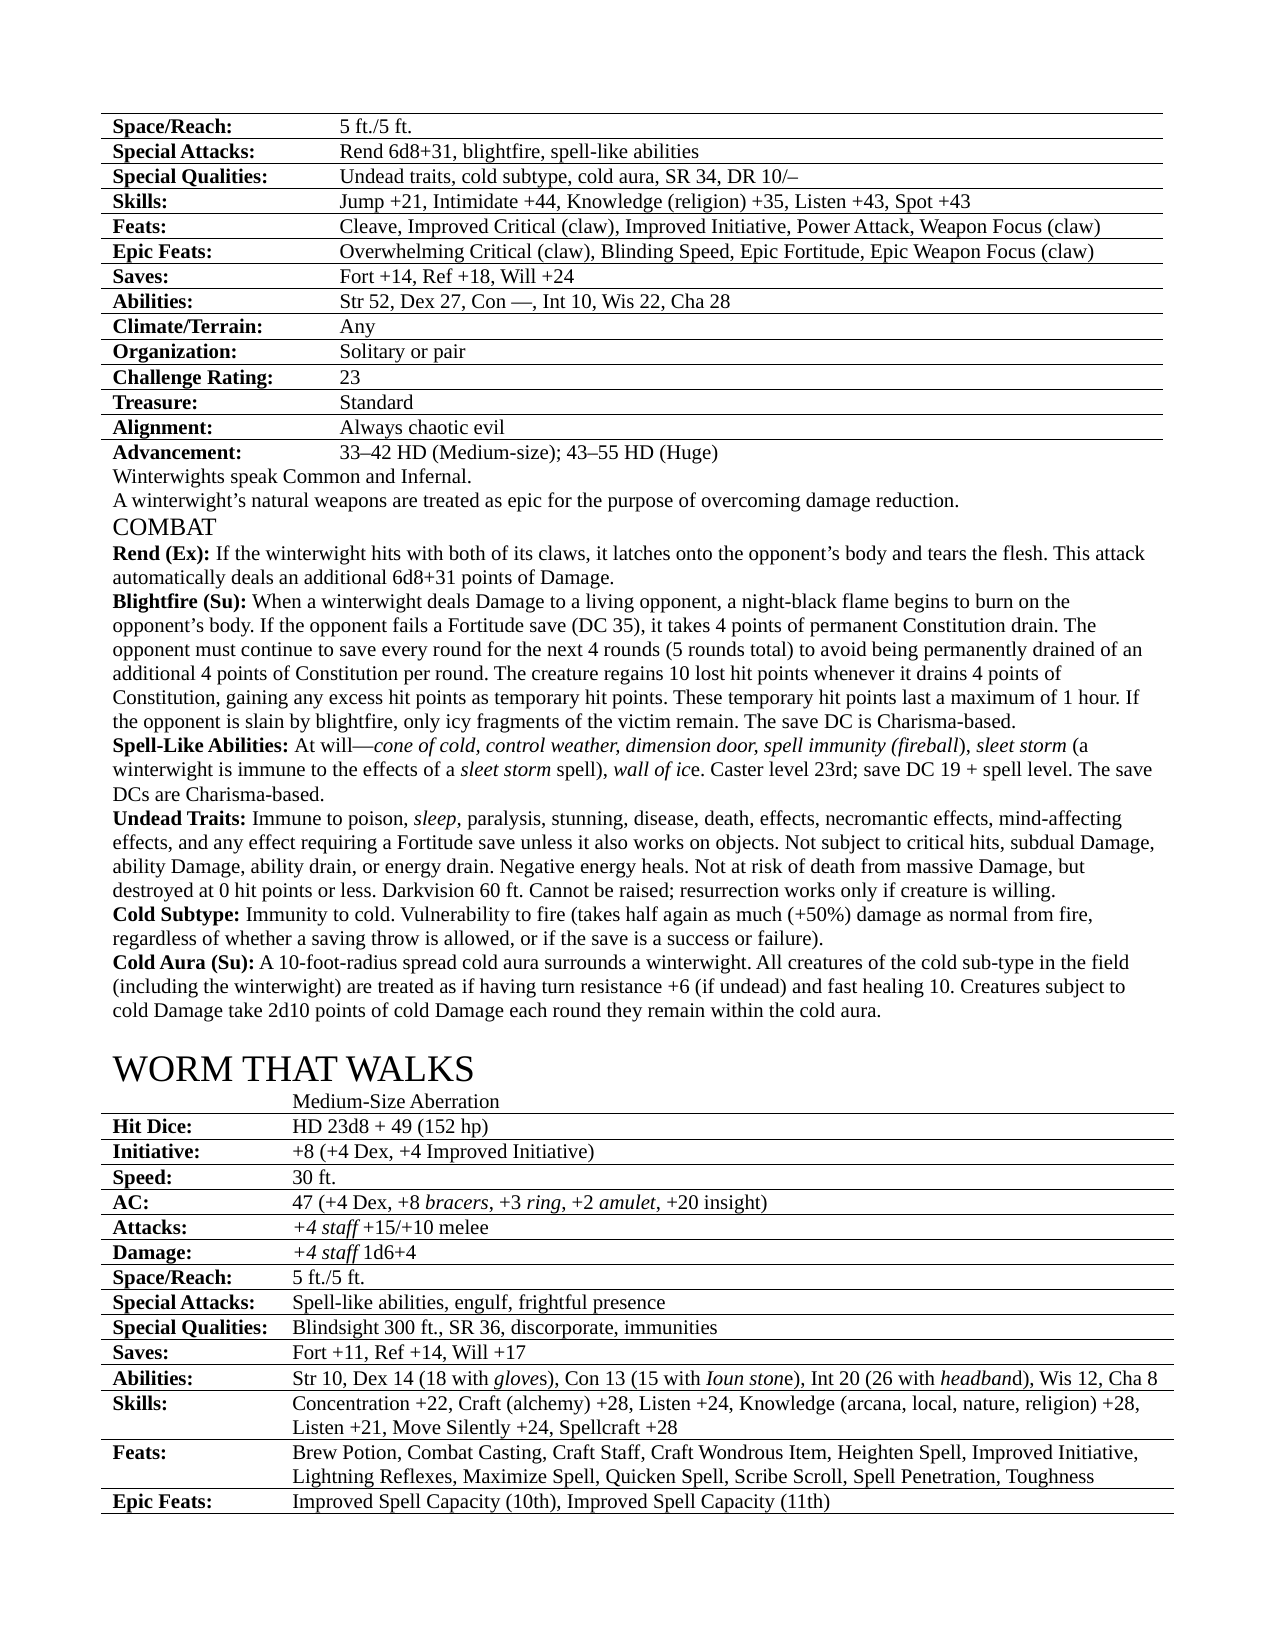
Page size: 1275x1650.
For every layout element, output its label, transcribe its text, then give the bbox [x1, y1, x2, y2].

table_cell +8 (+4 Dex, +4 Improved Initiative) [281, 1140, 1174, 1163]
table_cell HD 23d8 + 49 (152 hp) [281, 1114, 1174, 1138]
table_header [101, 1089, 281, 1113]
table_cell Skills: [101, 1391, 281, 1439]
subtitle WORM THAT WALKS [112, 1046, 1162, 1089]
table_cell +4 staff +15/+10 melee [281, 1215, 1174, 1239]
table_cell Feats: [101, 214, 328, 238]
table_cell Speed: [101, 1165, 281, 1189]
table_cell Advancement: [101, 440, 328, 464]
table_cell Organization: [101, 340, 328, 363]
table_cell Always chaotic evil [328, 415, 1162, 439]
table_cell Undead traits, cold subtype, cold aura, SR 34, DR 10/– [328, 164, 1162, 188]
table_cell Epic Feats: [101, 1489, 281, 1513]
table_cell Saves: [101, 1340, 281, 1364]
text Blightfire (Su): When a winterwight deals Damage to a living opponent, a night-black flame begins to burn on the opponent’s body. If the opponent fails a Fortitude save (DC 35), it takes 4 points of permanent Constitution drain. The opponent must continue to save every round for the next 4 rounds (5 rounds total) to avoid being permanently drained of an additional 4 points of Constitution per round. The creature regains 10 lost hit points whenever it drains 4 points of Constitution, gaining any excess hit points as temporary hit points. These temporary hit points last a maximum of 1 hour. If the opponent is slain by blightfire, only icy fragments of the victim remain. The save DC is Charisma-based. [112, 589, 1162, 733]
table_cell Overwhelming Critical (claw), Blinding Speed, Epic Fortitude, Epic Weapon Focus (claw) [328, 239, 1162, 263]
text Cold Aura (Su): A 10-foot-radius spread cold aura surrounds a winterwight. All creatures of the cold sub-type in the field (including the winterwight) are treated as if having turn resistance +6 (if undead) and fast healing 10. Creatures subject to cold Damage take 2d10 points of cold Damage each round they remain within the cold aura. [112, 950, 1162, 1022]
table_cell Space/Reach: [101, 114, 328, 138]
table_cell Any [328, 314, 1162, 338]
table_cell Brew Potion, Combat Casting, Craft Staff, Craft Wondrous Item, Heighten Spell, Improved Initiative, Lightning Reflexes, Maximize Spell, Quicken Spell, Scribe Scroll, Spell Penetration, Toughness [281, 1440, 1174, 1488]
table_cell Alignment: [101, 415, 328, 439]
table_cell Solitary or pair [328, 340, 1162, 363]
table_cell 5 ft./5 ft. [281, 1265, 1174, 1289]
table_cell Abilities: [101, 1365, 281, 1389]
text Winterwights speak Common and Infernal. [112, 464, 1162, 488]
table_cell Str 52, Dex 27, Con —, Int 10, Wis 22, Cha 28 [328, 289, 1162, 313]
table_cell 5 ft./5 ft. [328, 114, 1162, 138]
text Cold Subtype: Immunity to cold. Vulnerability to fire (takes half again as much (+50%) damage as normal from fire, regardless of whether a saving throw is allowed, or if the save is a success or failure). [112, 902, 1162, 950]
table_cell Feats: [101, 1440, 281, 1488]
table_cell 47 (+4 Dex, +8 bracers, +3 ring, +2 amulet, +20 insight) [281, 1190, 1174, 1214]
text A winterwight’s natural weapons are treated as epic for the purpose of overcoming damage reduction. [112, 488, 1162, 512]
table_header Medium-Size Aberration [281, 1089, 1174, 1113]
table_cell Space/Reach: [101, 1265, 281, 1289]
table_cell Attacks: [101, 1215, 281, 1239]
table_cell Damage: [101, 1240, 281, 1264]
table_cell 33–42 HD (Medium-size); 43–55 HD (Huge) [328, 440, 1162, 464]
table_cell +4 staff 1d6+4 [281, 1240, 1174, 1264]
table_cell Rend 6d8+31, blightfire, spell-like abilities [328, 139, 1162, 163]
table_cell Spell-like abilities, engulf, frightful presence [281, 1290, 1174, 1314]
table_cell Special Attacks: [101, 1290, 281, 1314]
table_cell Skills: [101, 189, 328, 213]
table_cell Special Qualities: [101, 164, 328, 188]
table_cell Epic Feats: [101, 239, 328, 263]
table_cell 30 ft. [281, 1165, 1174, 1189]
table_cell Cleave, Improved Critical (claw), Improved Initiative, Power Attack, Weapon Focus (claw) [328, 214, 1162, 238]
table_cell 23 [328, 365, 1162, 389]
table_cell Improved Spell Capacity (10th), Improved Spell Capacity (11th) [281, 1489, 1174, 1513]
table_cell Saves: [101, 264, 328, 288]
text Undead Traits: Immune to poison, sleep, paralysis, stunning, disease, death, effects, necromantic effects, mind-affecting effects, and any effect requiring a Fortitude save unless it also works on objects. Not subject to critical hits, subdual Damage, ability Damage, ability drain, or energy drain. Negative energy heals. Not at risk of death from massive Damage, but destroyed at 0 hit points or less. Darkvision 60 ft. Cannot be raised; resurrection works only if creature is willing. [112, 806, 1162, 902]
text COMBAT [112, 512, 1162, 541]
table_cell Treasure: [101, 390, 328, 414]
table_cell AC: [101, 1190, 281, 1214]
table_cell Initiative: [101, 1140, 281, 1163]
table_cell Abilities: [101, 289, 328, 313]
table_cell Str 10, Dex 14 (18 with gloves), Con 13 (15 with Ioun stone), Int 20 (26 with headband), Wis 12, Cha 8 [281, 1365, 1174, 1389]
table_cell Blindsight 300 ft., SR 36, discorporate, immunities [281, 1315, 1174, 1339]
table_cell Fort +14, Ref +18, Will +24 [328, 264, 1162, 288]
table_cell Concentration +22, Craft (alchemy) +28, Listen +24, Knowledge (arcana, local, nature, religion) +28, Listen +21, Move Silently +24, Spellcraft +28 [281, 1391, 1174, 1439]
table_cell Jump +21, Intimidate +44, Knowledge (religion) +35, Listen +43, Spot +43 [328, 189, 1162, 213]
table_cell Standard [328, 390, 1162, 414]
table_cell Hit Dice: [101, 1114, 281, 1138]
table_cell Special Attacks: [101, 139, 328, 163]
table_cell Challenge Rating: [101, 365, 328, 389]
text Spell-Like Abilities: At will—cone of cold, control weather, dimension door, spell immunity (fireball), sleet storm (a winterwight is immune to the effects of a sleet storm spell), wall of ice. Caster level 23rd; save DC 19 + spell level. The save DCs are Charisma-based. [112, 733, 1162, 806]
table_cell Fort +11, Ref +14, Will +17 [281, 1340, 1174, 1364]
text Rend (Ex): If the winterwight hits with both of its claws, it latches onto the opponent’s body and tears the flesh. This attack automatically deals an additional 6d8+31 points of Damage. [112, 541, 1162, 589]
table_cell Climate/Terrain: [101, 314, 328, 338]
table_cell Special Qualities: [101, 1315, 281, 1339]
